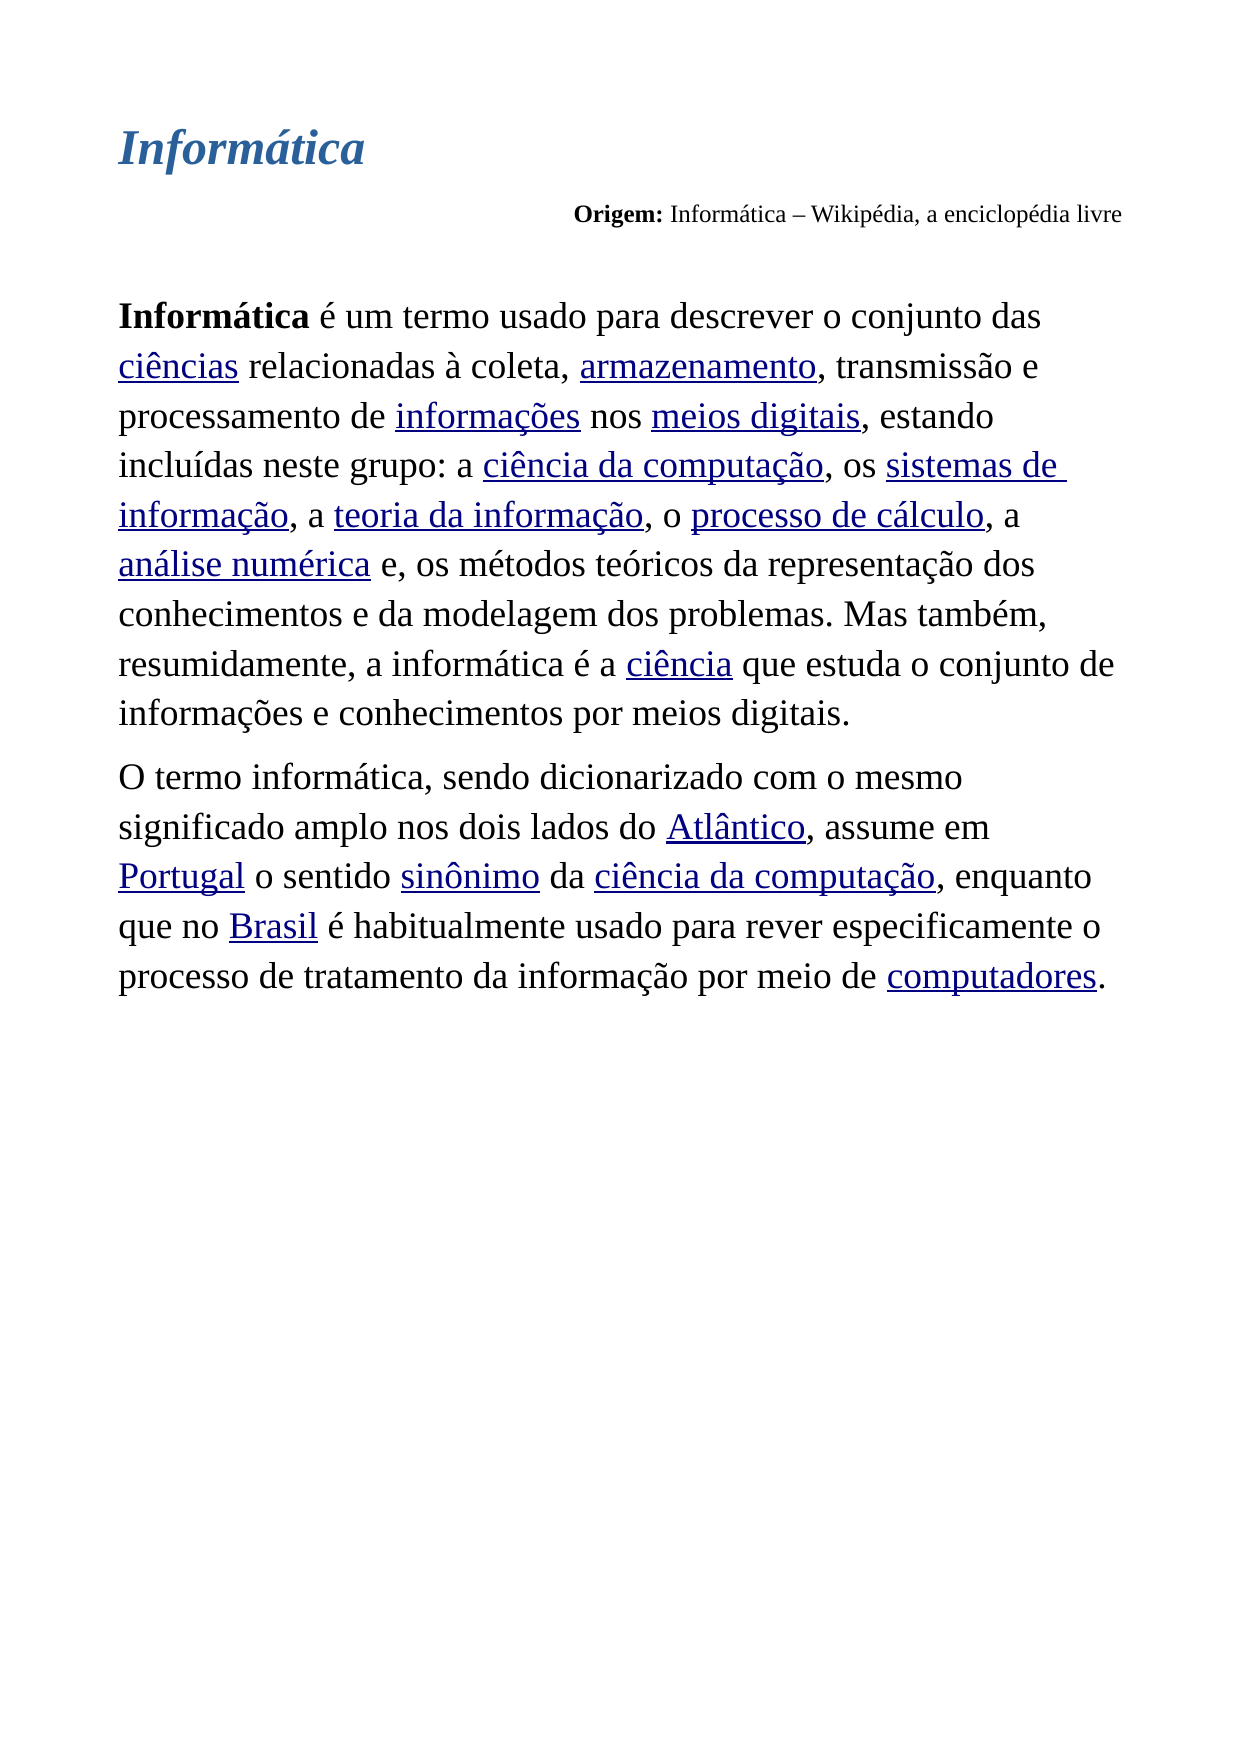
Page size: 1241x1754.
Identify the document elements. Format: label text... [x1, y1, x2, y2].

text Origem: Informática – Wikipédia, a enciclopédia livre [118, 199, 1122, 227]
text Informática é um termo usado para descrever o conjunto das ciências relacionadas à coleta, armazenamento, transmissão e processamento de informações nos meios digitais, estando incluídas neste grupo: a ciência da computação, os sistemas de informação, a teoria da informação, o processo de cálculo, a análise numérica e, os métodos teóricos da representação dos conhecimentos e da modelagem dos problemas. Mas também, resumidamente, a informática é a ciência que estuda o conjunto de informações e conhecimentos por meios digitais. [118, 294, 1122, 734]
text O termo informática, sendo dicionarizado com o mesmo significado amplo nos dois lados do Atlântico, assume em Portugal o sentido sinônimo da ciência da computação, enquanto que no Brasil é habitualmente usado para rever especificamente o processo de tratamento da informação por meio de computadores. [118, 755, 1122, 996]
text Informática [118, 118, 1122, 176]
